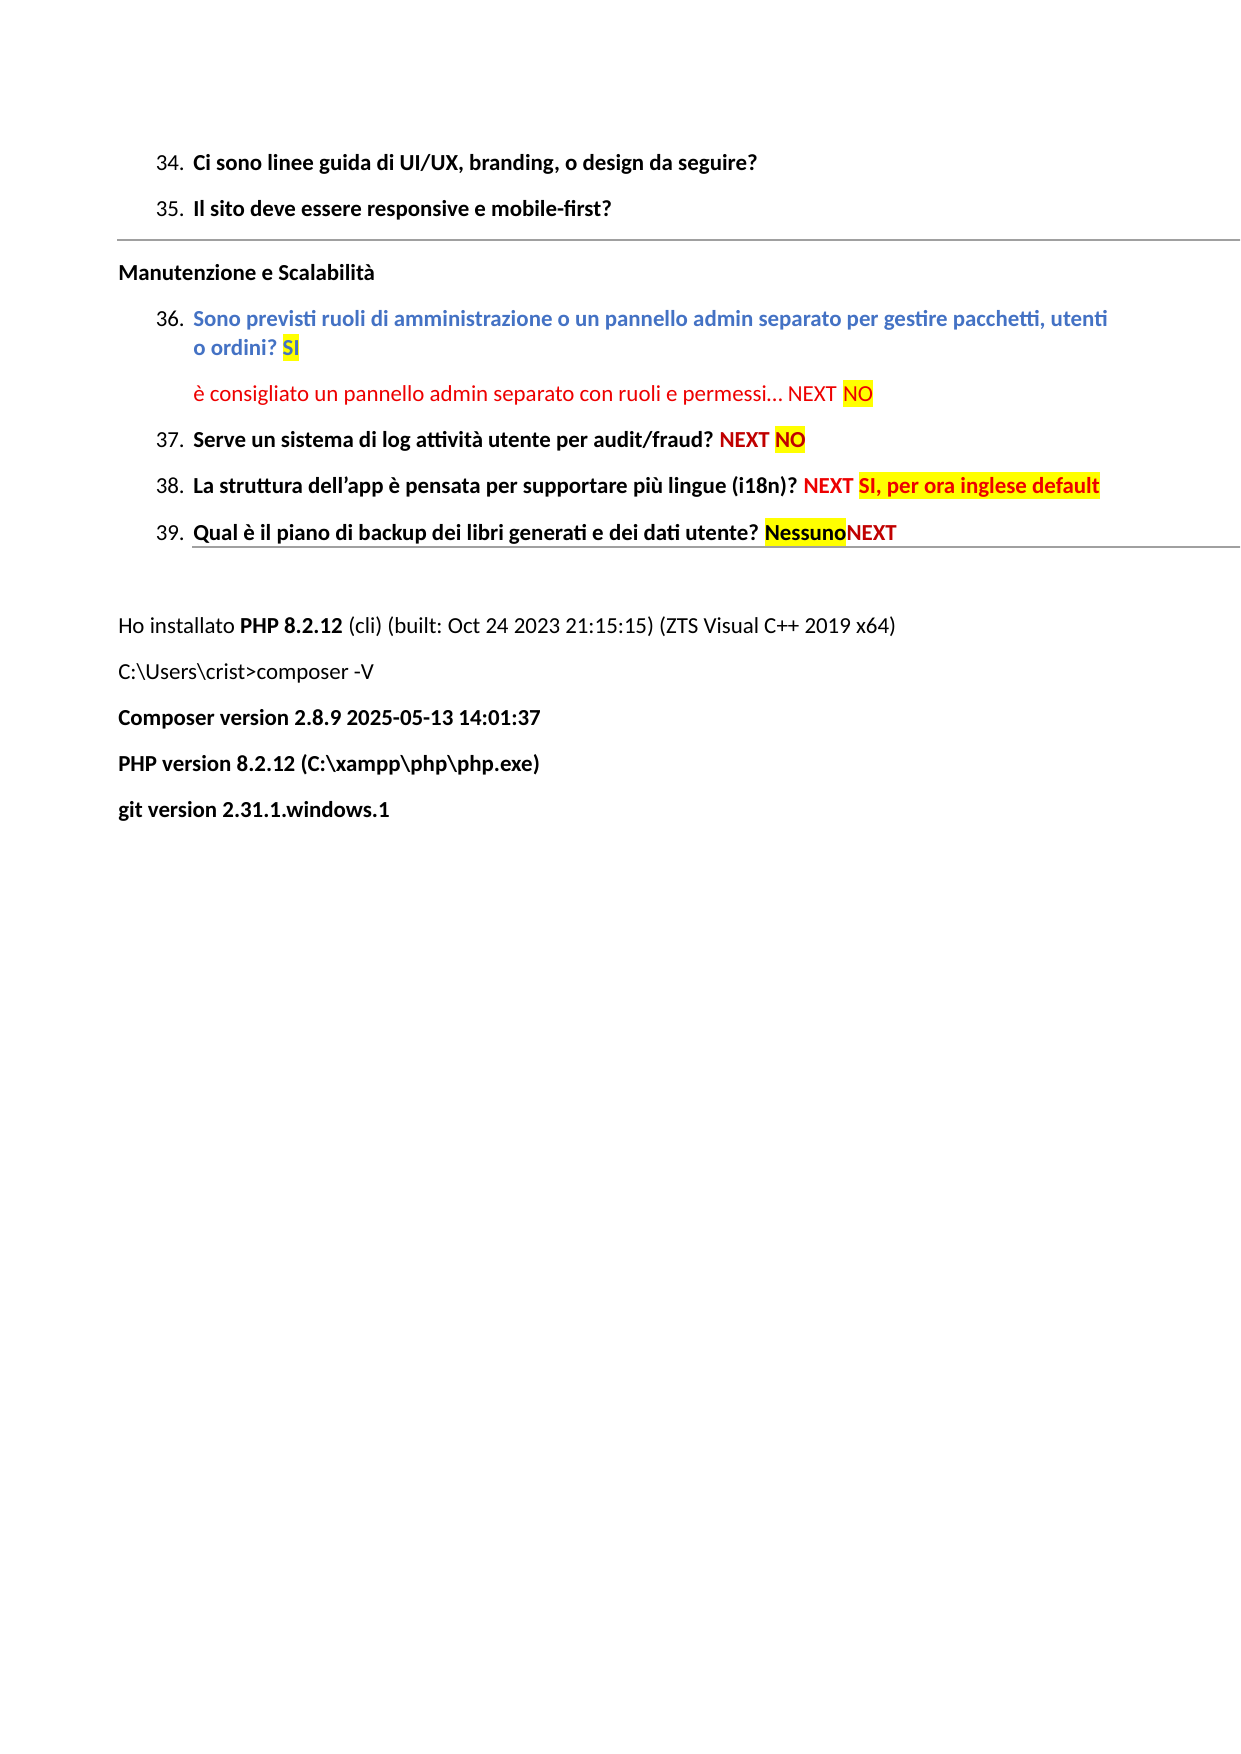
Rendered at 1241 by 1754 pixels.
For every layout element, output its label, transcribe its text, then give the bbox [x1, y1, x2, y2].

list La struttura dell’app è pensata per supportare più lingue (i18n)? NEXT SI, per ora inglese default [156, 472, 1122, 499]
list Sono previsti ruoli di amministrazione o un pannello admin separato per gestire pacchetti, utenti o ordini? SI [156, 304, 1122, 361]
list Qual è il piano di backup dei libri generati e dei dati utente? NessunoNEXT [156, 518, 1122, 547]
text Composer version 2.8.9 2025-05-13 14:01:37 [118, 703, 1122, 731]
text PHP version 8.2.12 (C:\xampp\php\php.exe) [118, 749, 1122, 777]
list Ci sono linee guida di UI/UX, branding, o design da seguire? [156, 148, 1122, 176]
text C:\Users\crist>composer -V [118, 657, 1122, 685]
text git version 2.31.1.windows.1 [118, 796, 1122, 823]
list Serve un sistema di log attività utente per audit/fraud? NEXT NO [156, 426, 1122, 453]
list Il sito deve essere responsive e mobile-first? [156, 194, 1122, 222]
text Manutenzione e Scalabilità [118, 258, 1122, 286]
text è consigliato un pannello admin separato con ruoli e permessi… NEXT NO [193, 379, 1122, 407]
text Ho installato PHP 8.2.12 (cli) (built: Oct 24 2023 21:15:15) (ZTS Visual C++ 2019 x64) [118, 611, 1122, 639]
